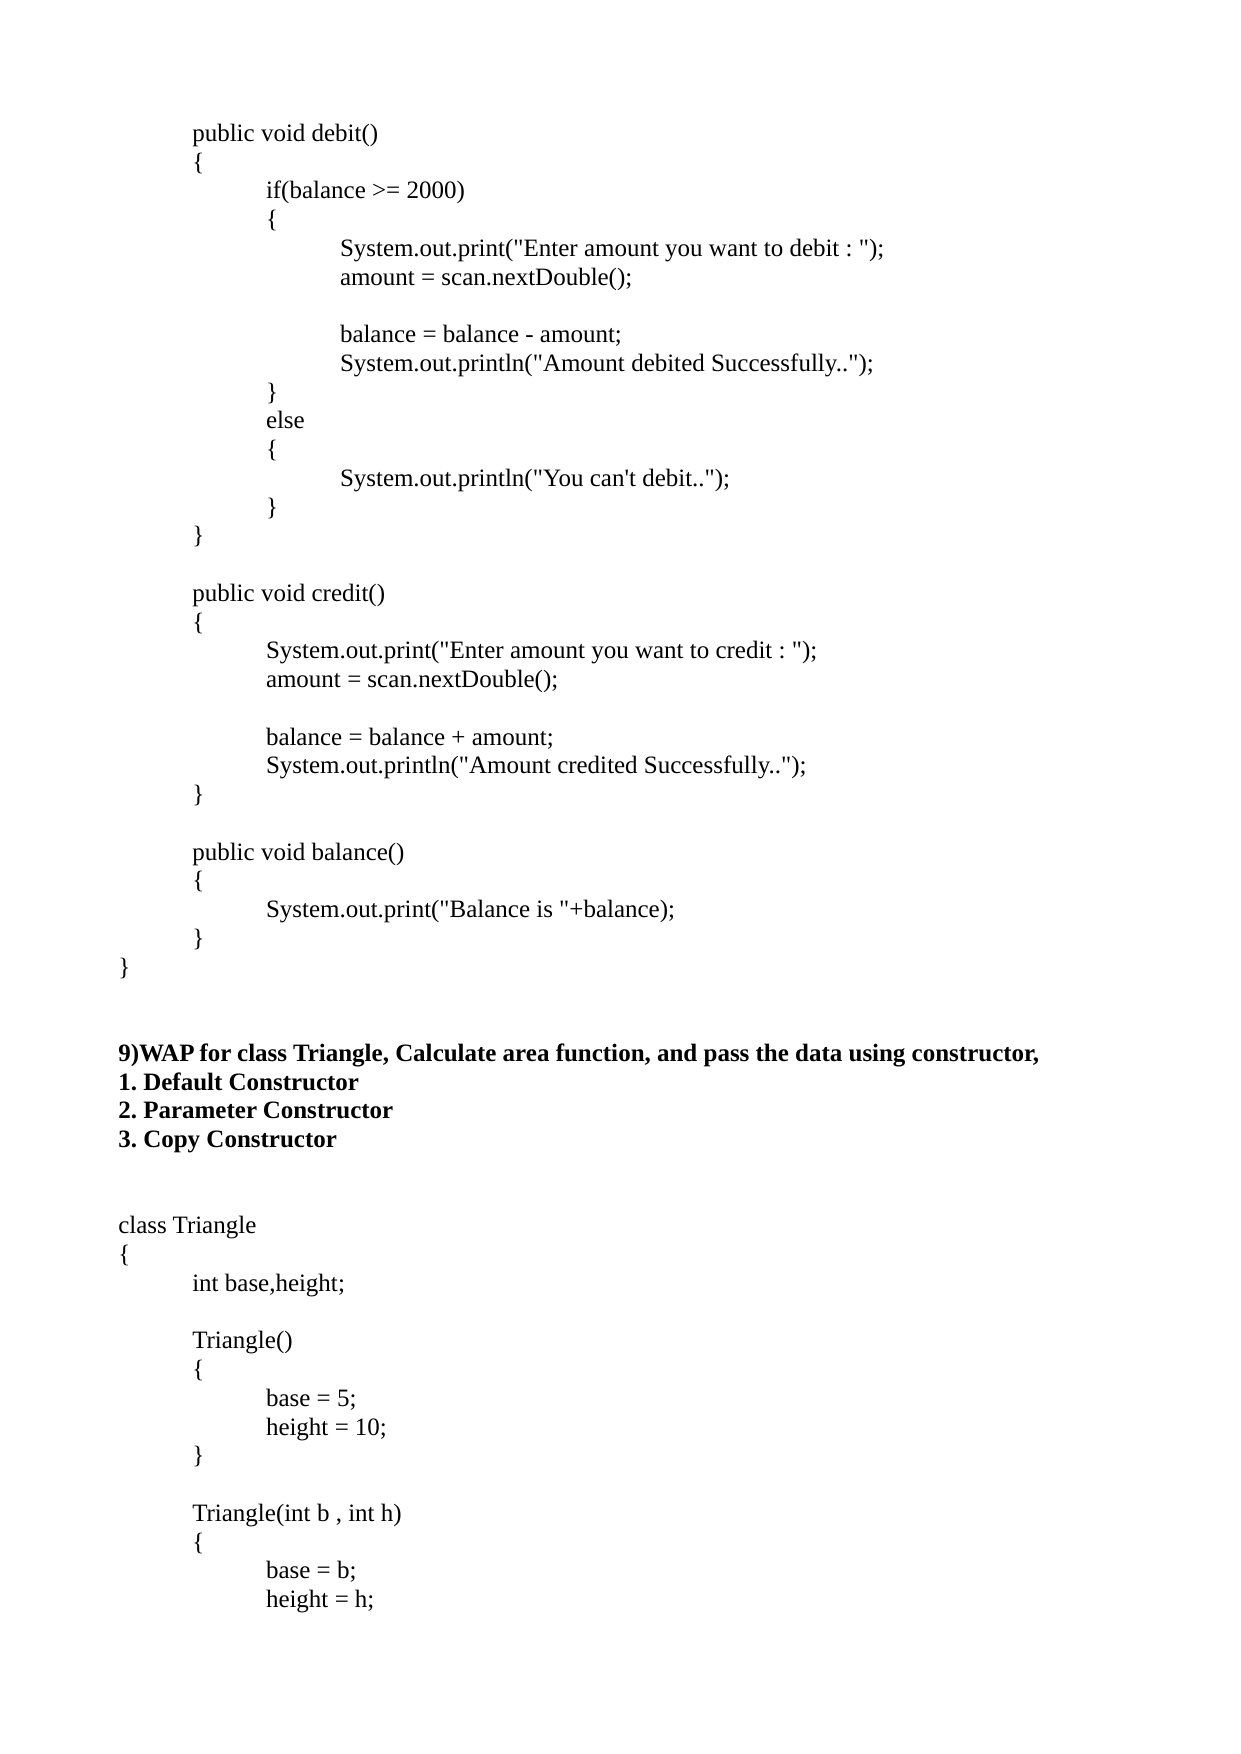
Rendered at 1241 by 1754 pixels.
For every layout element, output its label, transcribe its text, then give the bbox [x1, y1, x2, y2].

text } [118, 923, 1122, 952]
text else [118, 406, 1122, 434]
text Triangle() [118, 1326, 1122, 1354]
text { [118, 866, 1122, 894]
text int base,height; [118, 1268, 1122, 1297]
text } [118, 952, 1122, 981]
text } [118, 779, 1122, 808]
text { [118, 1239, 1122, 1268]
text { [118, 204, 1122, 233]
text base = b; [118, 1556, 1122, 1584]
text class Triangle [118, 1211, 1122, 1239]
text System.out.println("Amount credited Successfully.."); [118, 751, 1122, 779]
text balance = balance + amount; [118, 722, 1122, 751]
text public void debit() [118, 118, 1122, 147]
text public void credit() [118, 578, 1122, 607]
text System.out.print("Enter amount you want to credit : "); [118, 636, 1122, 664]
text } [118, 492, 1122, 521]
text 3. Copy Constructor [118, 1124, 1122, 1153]
text System.out.print("Enter amount you want to debit : "); [118, 233, 1122, 262]
text Triangle(int b , int h) [118, 1498, 1122, 1527]
text 2. Parameter Constructor [118, 1096, 1122, 1124]
text amount = scan.nextDouble(); [118, 664, 1122, 693]
text System.out.println("Amount debited Successfully.."); [118, 348, 1122, 377]
text System.out.println("You can't debit.."); [118, 463, 1122, 492]
text { [118, 147, 1122, 176]
text public void balance() [118, 837, 1122, 866]
text height = h; [118, 1584, 1122, 1613]
text { [118, 607, 1122, 636]
text { [118, 434, 1122, 463]
text } [118, 377, 1122, 406]
text { [118, 1354, 1122, 1383]
text height = 10; [118, 1412, 1122, 1441]
text System.out.print("Balance is "+balance); [118, 894, 1122, 923]
text amount = scan.nextDouble(); [118, 262, 1122, 291]
text if(balance >= 2000) [118, 176, 1122, 204]
text balance = balance - amount; [118, 319, 1122, 348]
text 9)WAP for class Triangle, Calculate area function, and pass the data using constructor, [118, 1038, 1122, 1067]
text 1. Default Constructor [118, 1067, 1122, 1096]
text { [118, 1527, 1122, 1556]
text } [118, 521, 1122, 549]
text } [118, 1441, 1122, 1469]
text base = 5; [118, 1383, 1122, 1412]
